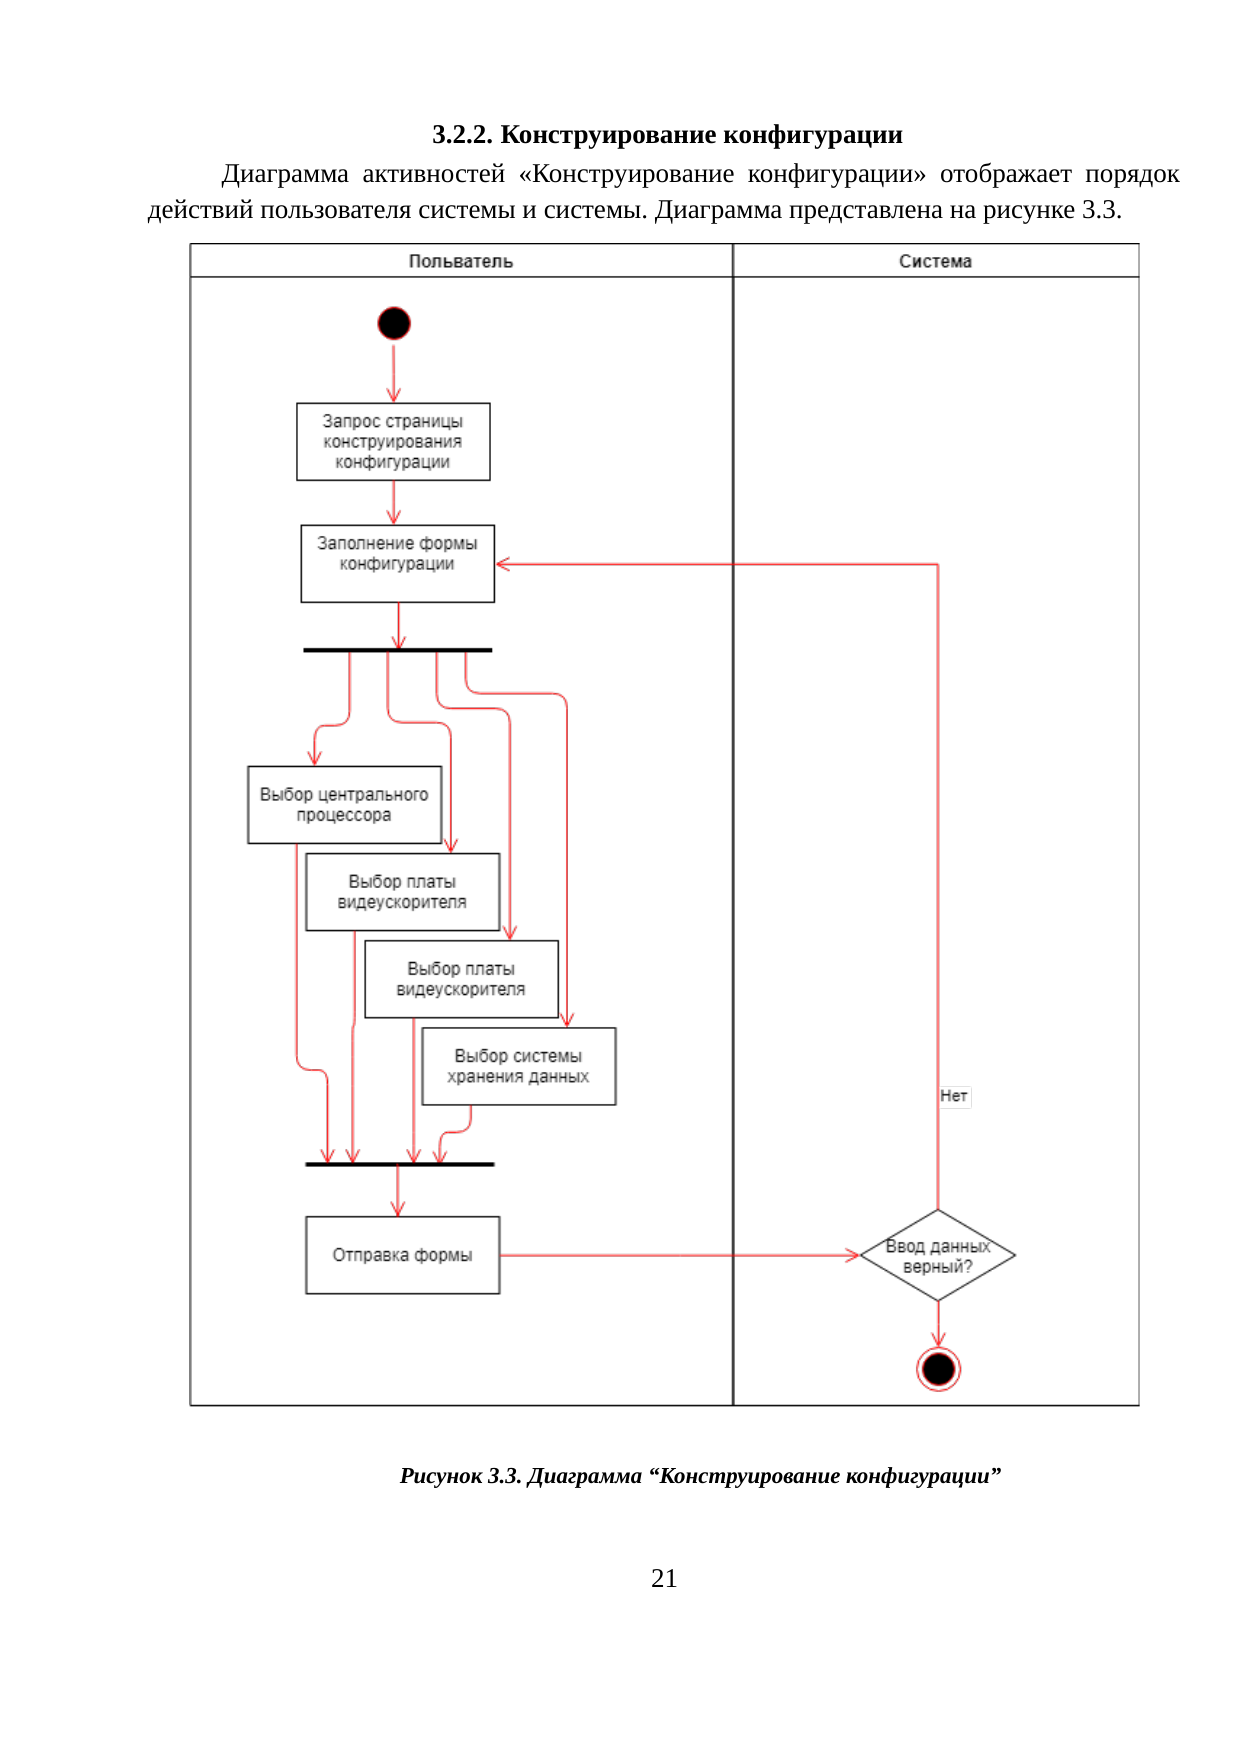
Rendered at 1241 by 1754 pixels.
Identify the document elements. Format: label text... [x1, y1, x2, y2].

text Диаграмма активностей «Конструирование конфигурации» отображает порядок действий пользователя системы и системы. Диаграмма представлена на рисунке 3.3. [148, 157, 1181, 224]
subtitle Конструирование конфигурации [148, 118, 1181, 149]
picture [189, 243, 1140, 1408]
text Рисунок 3.3. Диаграмма “Конструирование конфигурации” [148, 1462, 1181, 1488]
